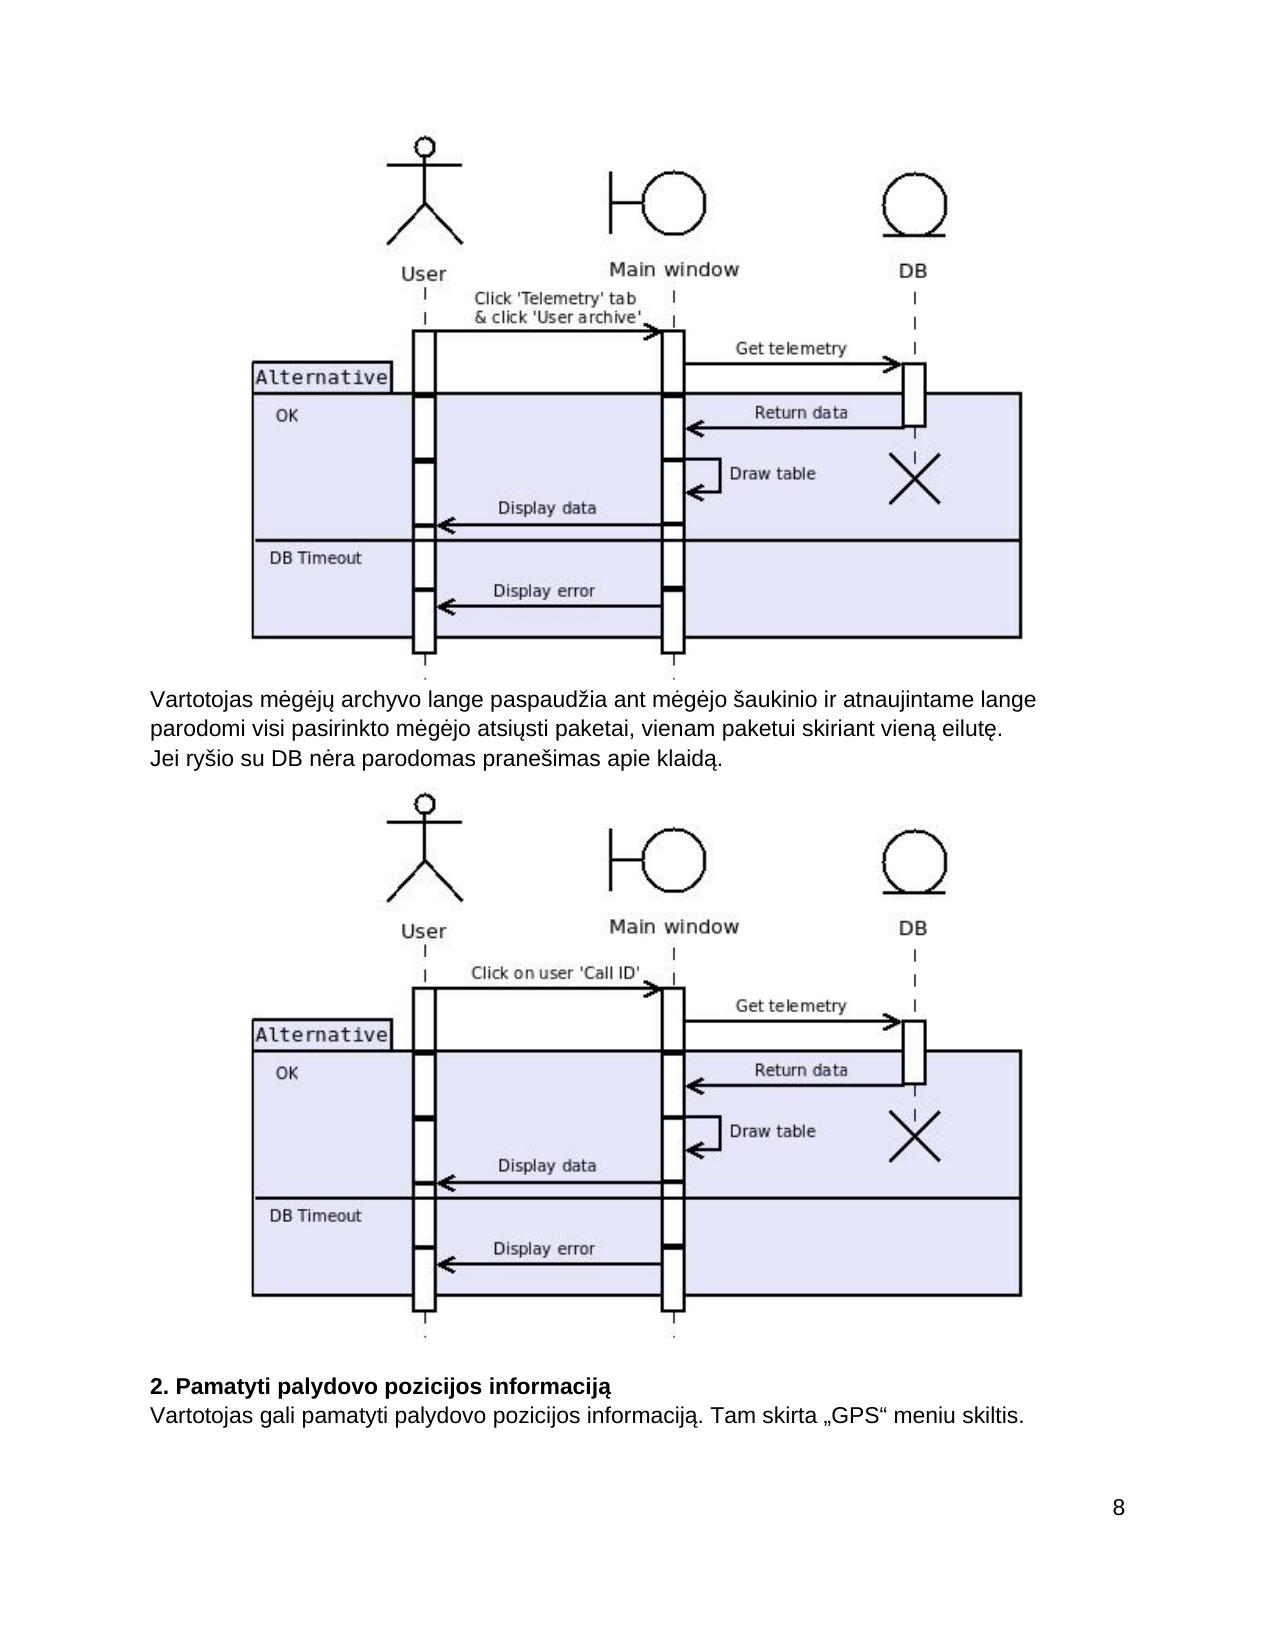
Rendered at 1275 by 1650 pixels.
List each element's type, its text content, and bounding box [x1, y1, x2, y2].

text 2. Pamatyti palydovo pozicijos informaciją Vartotojas gali pamatyti palydovo pozicijos informaciją. Tam skirta „GPS“ meniu skiltis. [150, 1373, 1125, 1428]
text Jei ryšio su DB nėra parodomas pranešimas apie klaidą. [150, 745, 1125, 771]
text Vartotojas mėgėjų archyvo lange paspaudžia ant mėgėjo šaukinio ir atnaujintame lange parodomi visi pasirinkto mėgėjo atsiųsti paketai, vienam paketui skiriant vieną eilutę. [150, 117, 1125, 742]
picture [251, 117, 1024, 683]
picture [251, 774, 1024, 1341]
